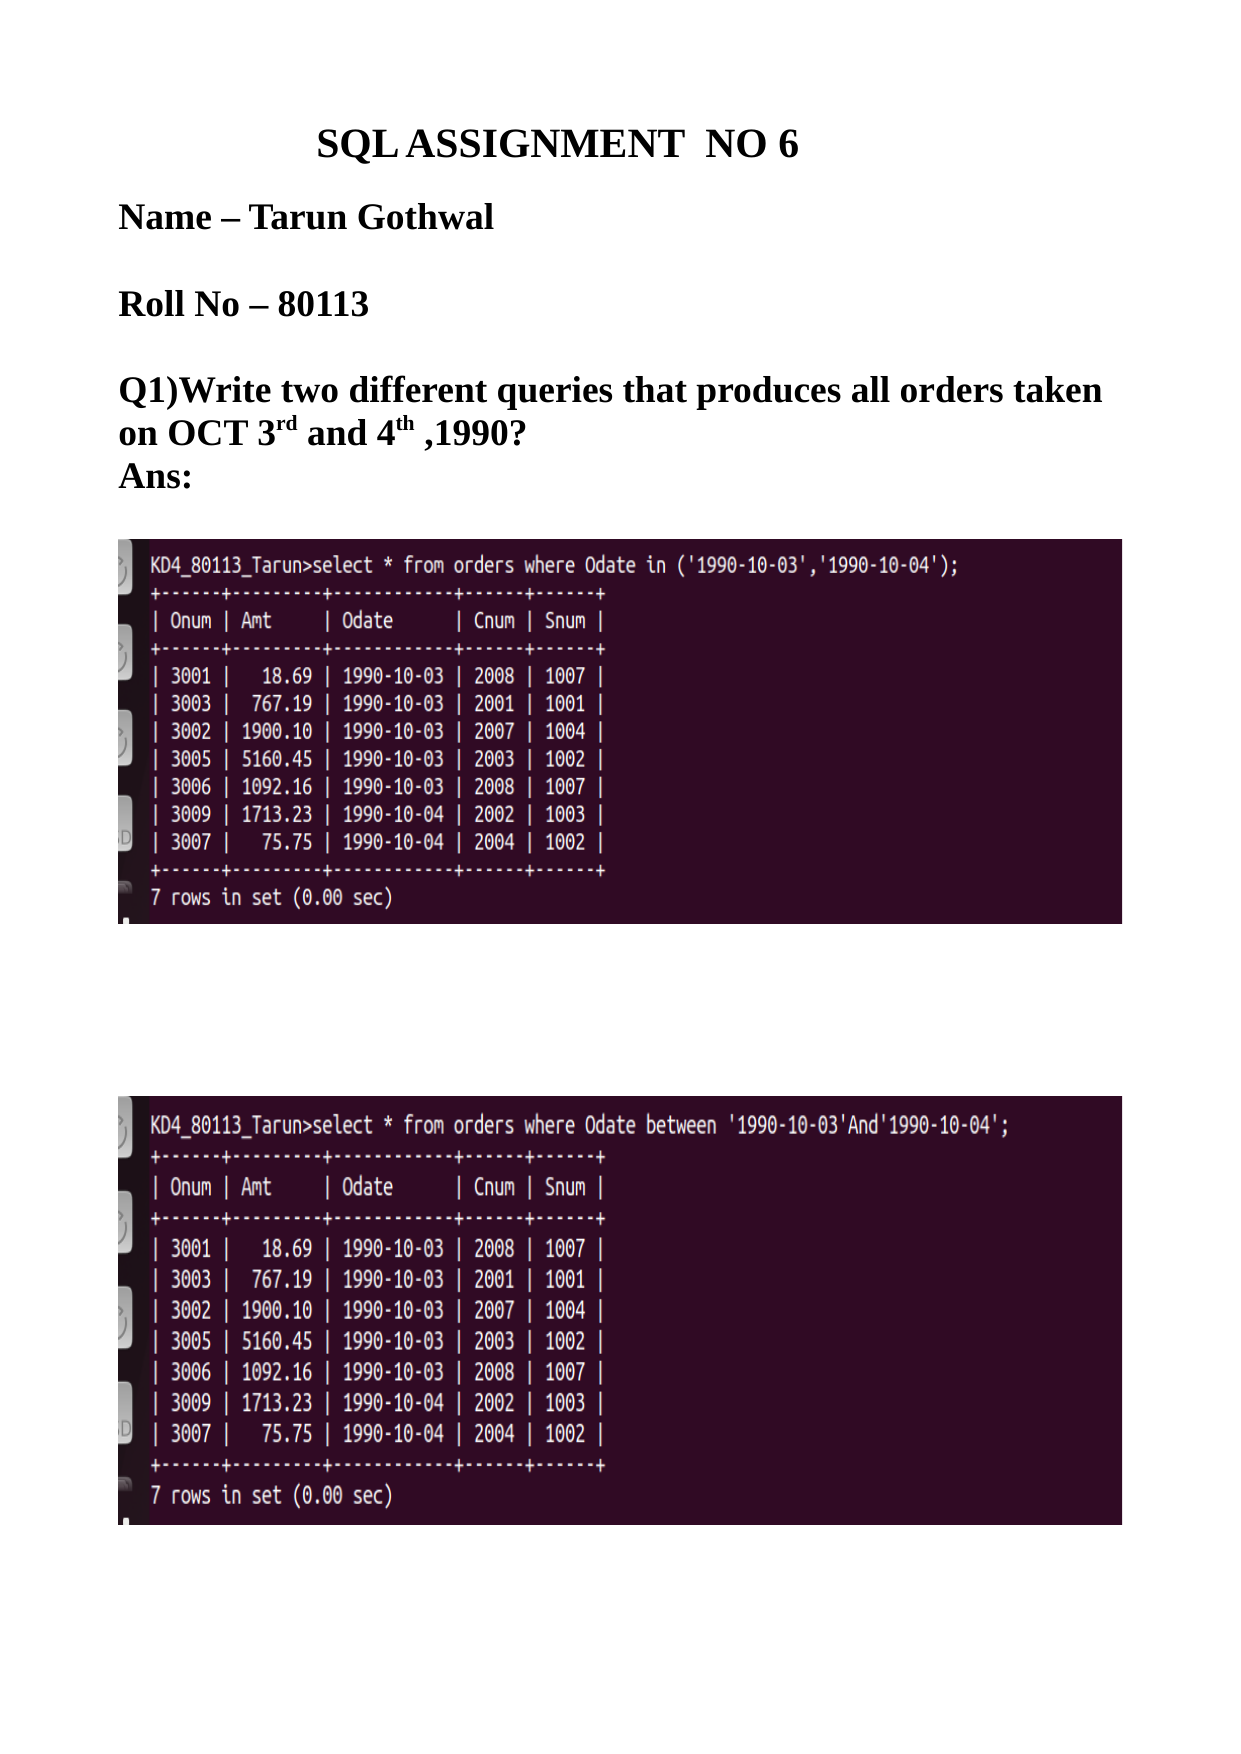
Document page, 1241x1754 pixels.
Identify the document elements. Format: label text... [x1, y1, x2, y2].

picture [118, 539, 1123, 924]
text Ans: [118, 453, 1122, 497]
text Q1)Write two different queries that produces all orders taken on OCT 3rd and 4th ,1990? [118, 367, 1122, 453]
text Roll No – 80113 [118, 281, 1122, 324]
picture [118, 1096, 1123, 1525]
text SQL ASSIGNMENT NO 6 [118, 118, 1122, 166]
text Name – Tarun Gothwal [118, 195, 1122, 238]
